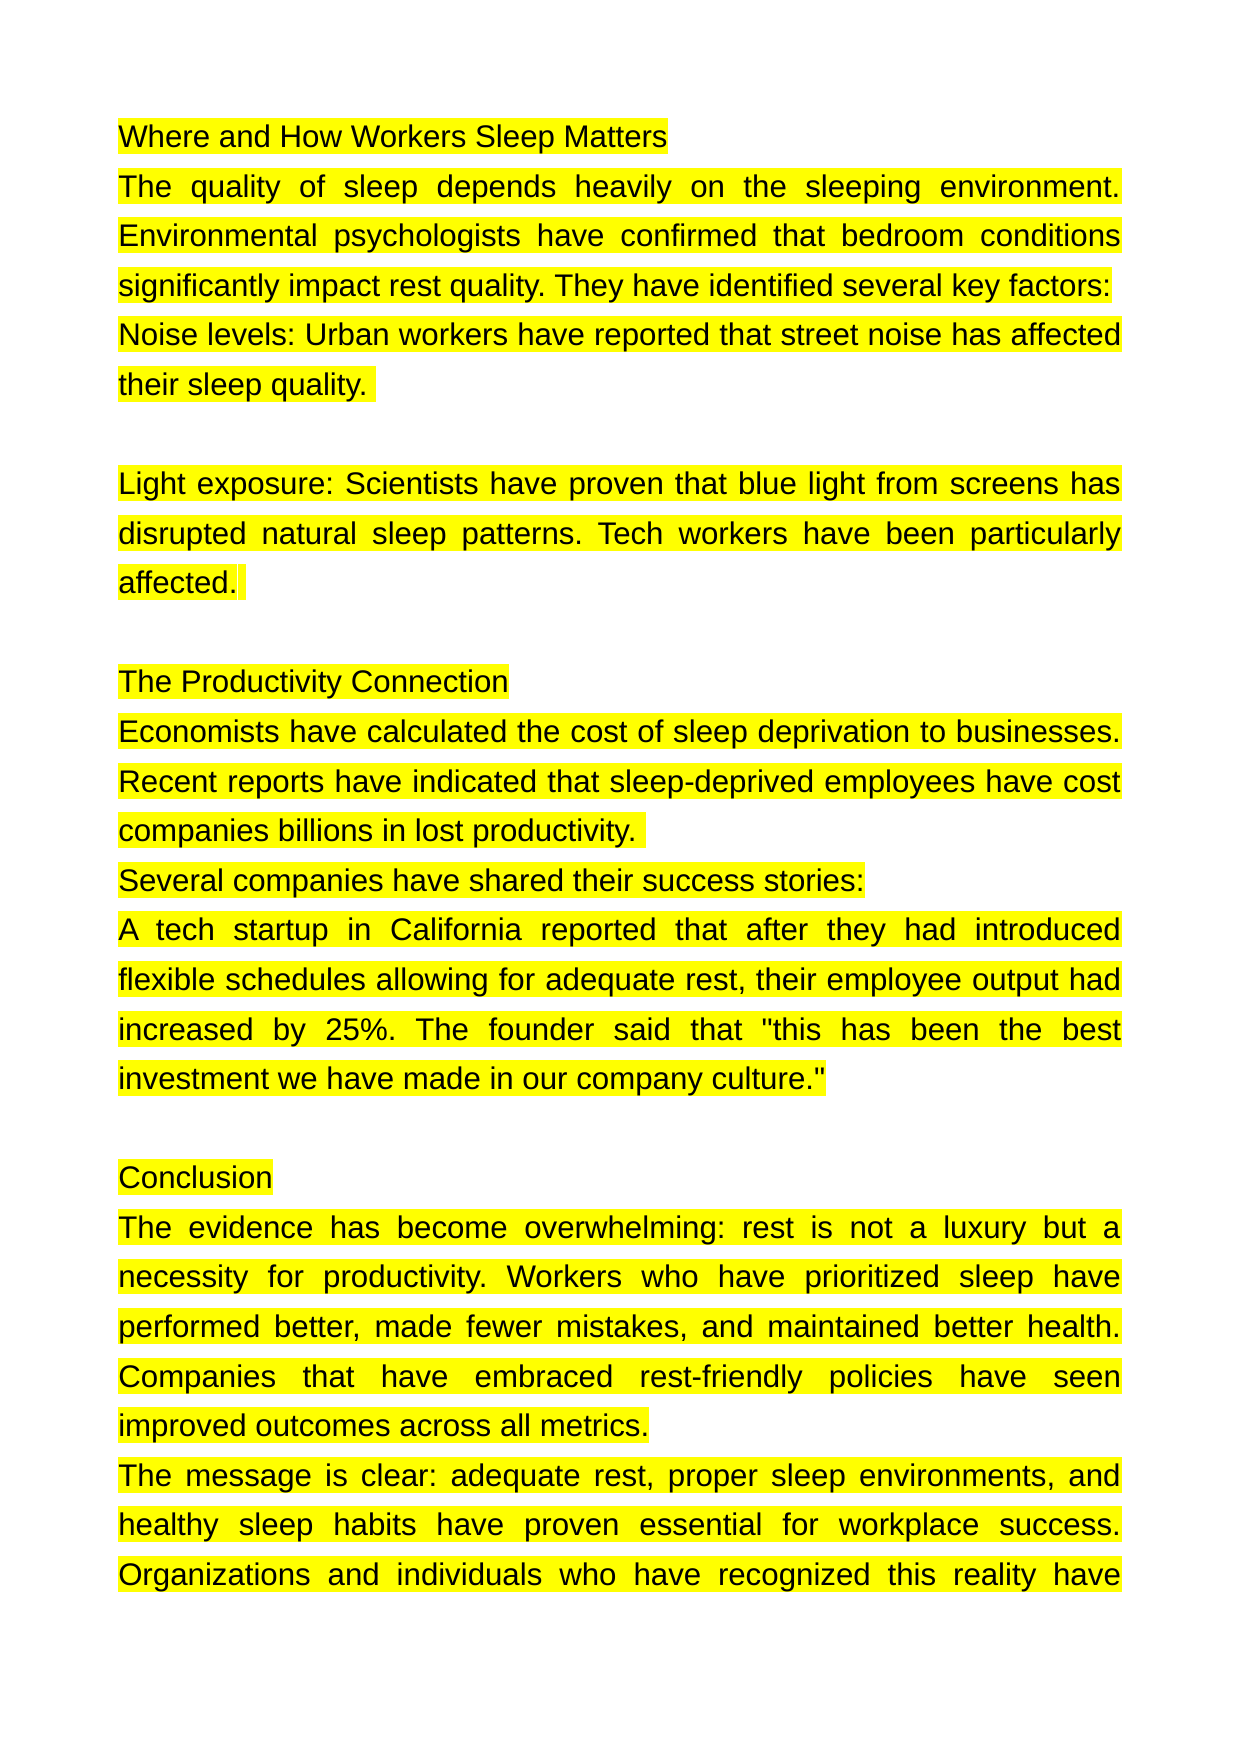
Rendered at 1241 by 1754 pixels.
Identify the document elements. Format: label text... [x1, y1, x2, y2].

text Light exposure: Scientists have proven that blue light from screens has disrupted natural sleep patterns. Tech workers have been particularly affected. [118, 465, 1122, 600]
text Conclusion [118, 1159, 1122, 1195]
text The Productivity Connection [118, 663, 1122, 699]
text The quality of sleep depends heavily on the sleeping environment. Environmental psychologists have confirmed that bedroom conditions significantly impact rest quality. They have identified several key factors: [118, 168, 1122, 303]
text Where and How Workers Sleep Matters [118, 118, 1122, 154]
text Noise levels: Urban workers have reported that street noise has affected their sleep quality. [118, 316, 1122, 402]
text Economists have calculated the cost of sleep deprivation to businesses. Recent reports have indicated that sleep-deprived employees have cost companies billions in lost productivity. [118, 713, 1122, 848]
text A tech startup in California reported that after they had introduced flexible schedules allowing for adequate rest, their employee output had increased by 25%. The founder said that "this has been the best investment we have made in our company culture." [118, 911, 1122, 1096]
text The evidence has become overwhelming: rest is not a luxury but a necessity for productivity. Workers who have prioritized sleep have performed better, made fewer mistakes, and maintained better health. Companies that have embraced rest-friendly policies have seen improved outcomes across all metrics. [118, 1209, 1122, 1443]
text The message is clear: adequate rest, proper sleep environments, and healthy sleep habits have proven essential for workplace success. Organizations and individuals who have recognized this reality have [118, 1457, 1122, 1592]
text Several companies have shared their success stories: [118, 862, 1122, 898]
